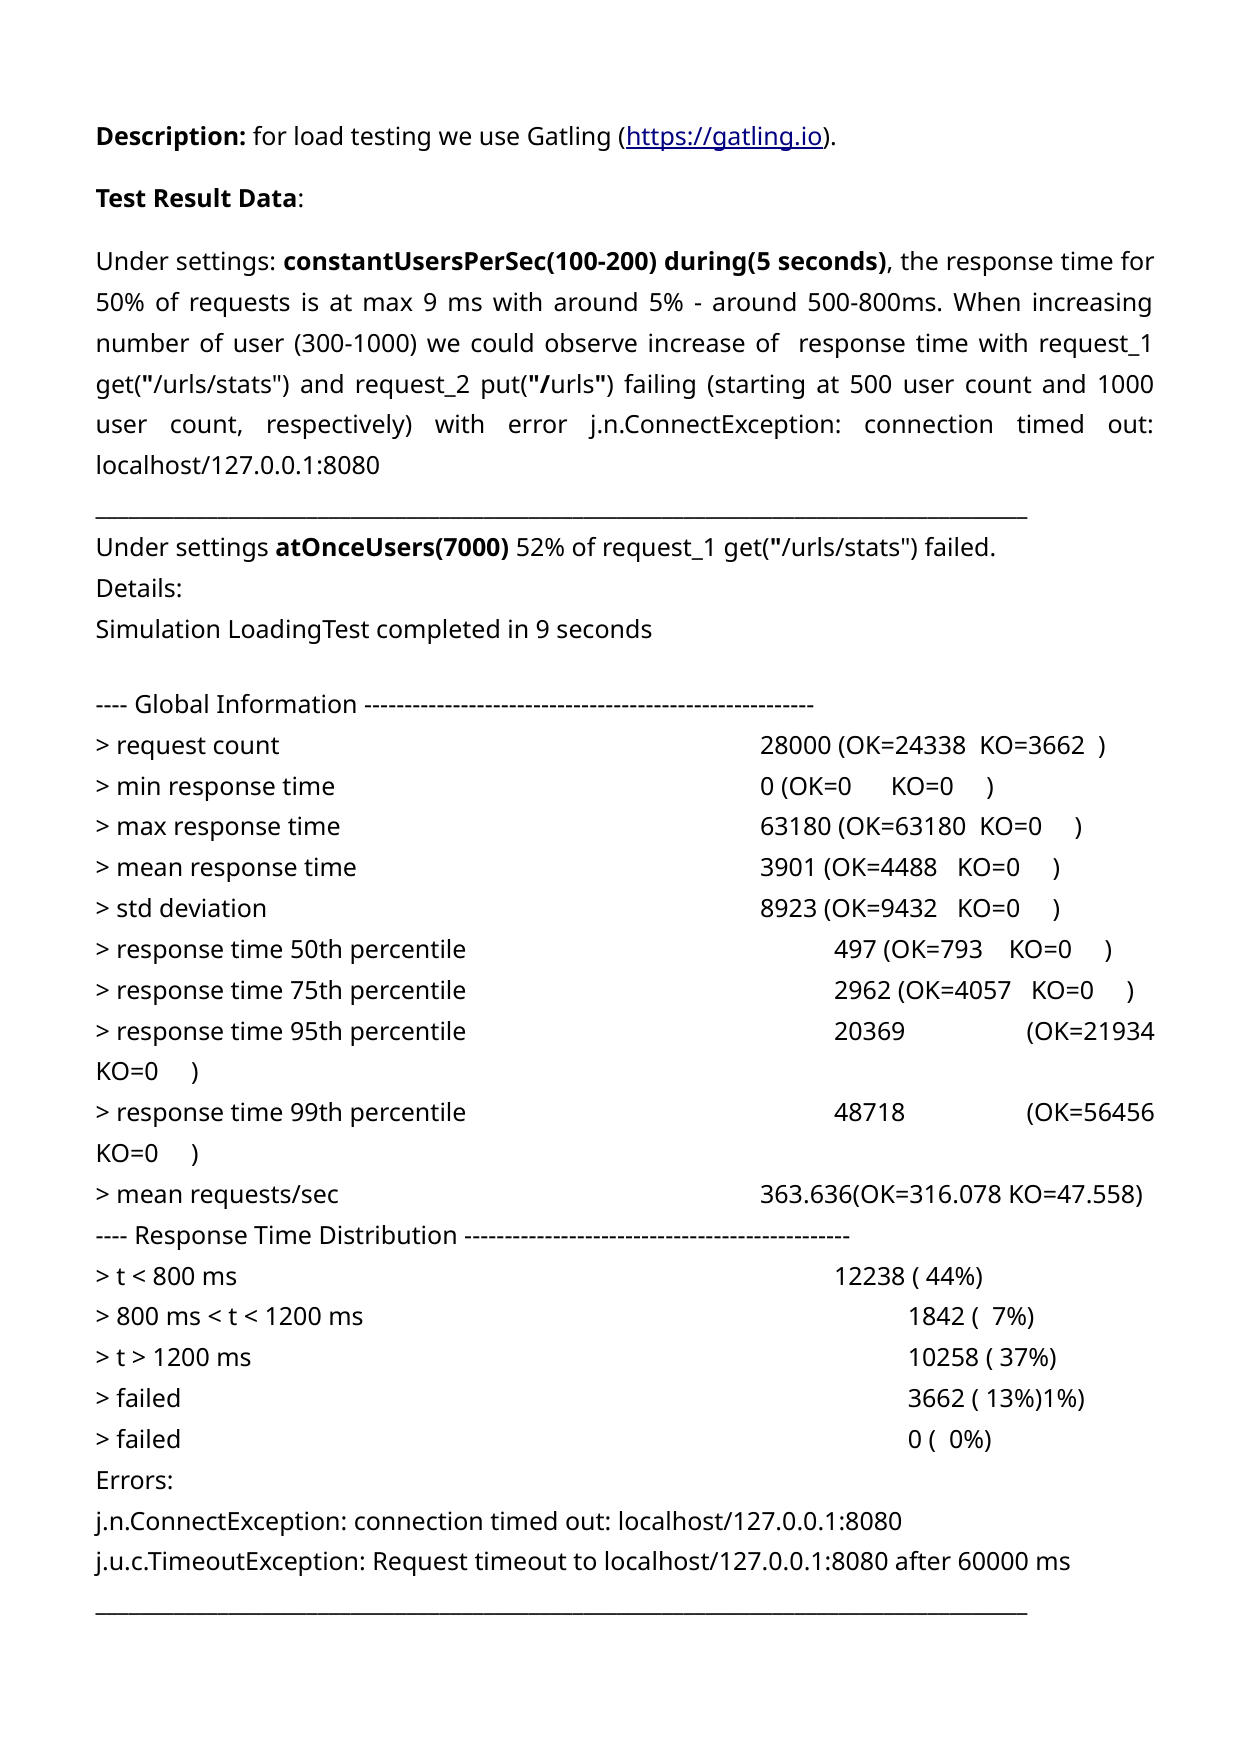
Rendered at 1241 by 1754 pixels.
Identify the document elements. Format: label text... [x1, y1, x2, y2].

text > failed 0 ( 0%) [95, 1422, 1155, 1456]
text > max response time 63180 (OK=63180 KO=0 ) [95, 809, 1155, 843]
text > response time 95th percentile 20369 (OK=21934 KO=0 ) [95, 1013, 1155, 1088]
text ____________________________________________________________________________________ [95, 489, 1155, 523]
text ---- Response Time Distribution ------------------------------------------------ [95, 1217, 1155, 1251]
text > 800 ms < t < 1200 ms 1842 ( 7%) [95, 1299, 1155, 1333]
text > response time 50th percentile 497 (OK=793 KO=0 ) [95, 932, 1155, 966]
text > t < 800 ms 12238 ( 44%) [95, 1258, 1155, 1292]
text > request count 28000 (OK=24338 KO=3662 ) [95, 727, 1155, 761]
text > min response time 0 (OK=0 KO=0 ) [95, 768, 1155, 802]
text > t > 1200 ms 10258 ( 37%) [95, 1340, 1155, 1374]
text Description: for load testing we use Gatling (https://gatling.io). [95, 118, 1155, 152]
text Errors: [95, 1462, 1155, 1496]
text ____________________________________________________________________________________ [95, 1585, 1155, 1619]
text > response time 75th percentile 2962 (OK=4057 KO=0 ) [95, 972, 1155, 1006]
text Simulation LoadingTest completed in 9 seconds [95, 611, 1155, 645]
text Test Result Data: [95, 181, 1155, 215]
text > std deviation 8923 (OK=9432 KO=0 ) [95, 891, 1155, 925]
text Under settings: constantUsersPerSec(100-200) during(5 seconds), the response time for 50% of requests is at max 9 ms with around 5% - around 500-800ms. When increasing number of user (300-1000) we could observe increase of response time with request_1 get("/urls/stats") and request_2 put("/urls") failing (starting at 500 user count and 1000 user count, respectively) with error j.n.ConnectException: connection timed out: localhost/127.0.0.1:8080 [95, 244, 1155, 482]
text j.n.ConnectException: connection timed out: localhost/127.0.0.1:8080 [95, 1503, 1155, 1537]
text > response time 99th percentile 48718 (OK=56456 KO=0 ) [95, 1095, 1155, 1170]
text > mean response time 3901 (OK=4488 KO=0 ) [95, 850, 1155, 884]
text > failed 3662 ( 13%)1%) [95, 1381, 1155, 1415]
text > mean requests/sec 363.636(OK=316.078 KO=47.558) [95, 1177, 1155, 1211]
text j.u.c.TimeoutException: Request timeout to localhost/127.0.0.1:8080 after 60000 ms [95, 1544, 1155, 1578]
text Under settings atOnceUsers(7000) 52% of request_1 get("/urls/stats") failed. [95, 529, 1155, 564]
text Details: [95, 570, 1155, 604]
text ---- Global Information -------------------------------------------------------- [95, 687, 1155, 721]
